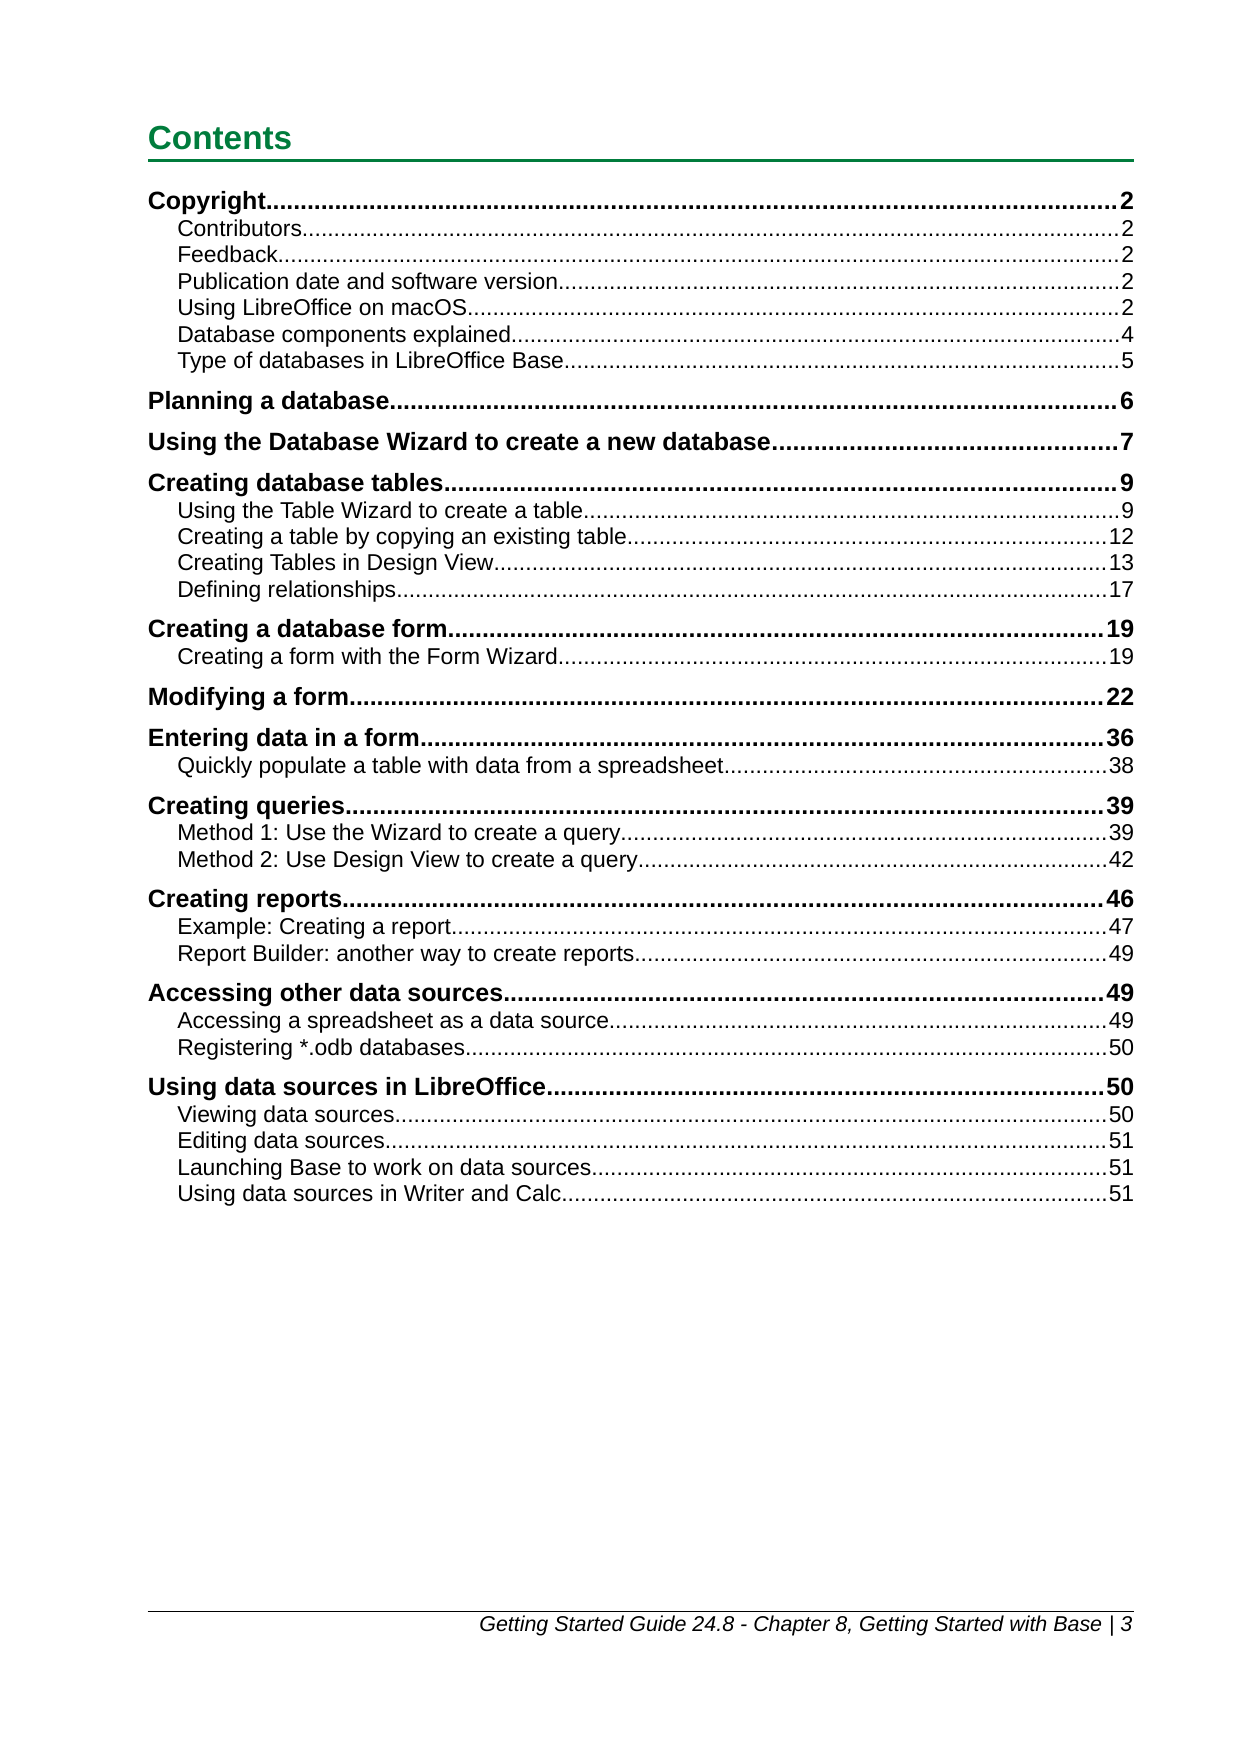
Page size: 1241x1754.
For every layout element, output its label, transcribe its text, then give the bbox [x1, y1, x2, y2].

text Creating reports 46 [148, 884, 1134, 913]
text Report Builder: another way to create reports 49 [177, 939, 1134, 966]
text Using LibreOffice on macOS 2 [177, 294, 1134, 321]
text Creating a form with the Form Wizard 19 [177, 643, 1134, 669]
text Entering data in a form 36 [148, 723, 1134, 752]
text Creating a table by copying an existing table 12 [177, 523, 1134, 549]
text Accessing a spreadsheet as a data source 49 [177, 1007, 1134, 1033]
text Database components explained 4 [177, 321, 1134, 347]
text Using data sources in Writer and Calc 51 [177, 1180, 1134, 1206]
text Type of databases in LibreOffice Base 5 [177, 347, 1134, 373]
text Using the Table Wizard to create a table 9 [177, 497, 1134, 523]
text Planning a database 6 [148, 386, 1134, 414]
text Creating Tables in Design View 13 [177, 549, 1134, 576]
text Copyright 2 [148, 186, 1134, 215]
text Using the Database Wizard to create a new database 7 [148, 427, 1134, 456]
text Defining relationships 17 [177, 576, 1134, 602]
text Modifying a form 22 [148, 682, 1134, 711]
text Creating database tables 9 [148, 468, 1134, 497]
text Example: Creating a report 47 [177, 913, 1134, 939]
text Accessing other data sources 49 [148, 978, 1134, 1007]
text Contributors 2 [177, 215, 1134, 241]
text Feedback 2 [177, 241, 1134, 268]
text Creating a database form 19 [148, 614, 1134, 643]
text Editing data sources 51 [177, 1127, 1134, 1154]
text Quickly populate a table with data from a spreadsheet 38 [177, 752, 1134, 778]
text Launching Base to work on data sources 51 [177, 1154, 1134, 1180]
text Publication date and software version 2 [177, 268, 1134, 294]
text Method 2: Use Design View to create a query 42 [177, 846, 1134, 872]
text Creating queries 39 [148, 791, 1134, 819]
text Using data sources in LibreOffice 50 [148, 1072, 1134, 1101]
text Registering *.odb databases 50 [177, 1033, 1134, 1060]
text Viewing data sources 50 [177, 1101, 1134, 1127]
text Method 1: Use the Wizard to create a query 39 [177, 819, 1134, 846]
subtitle Contents [148, 118, 1134, 159]
